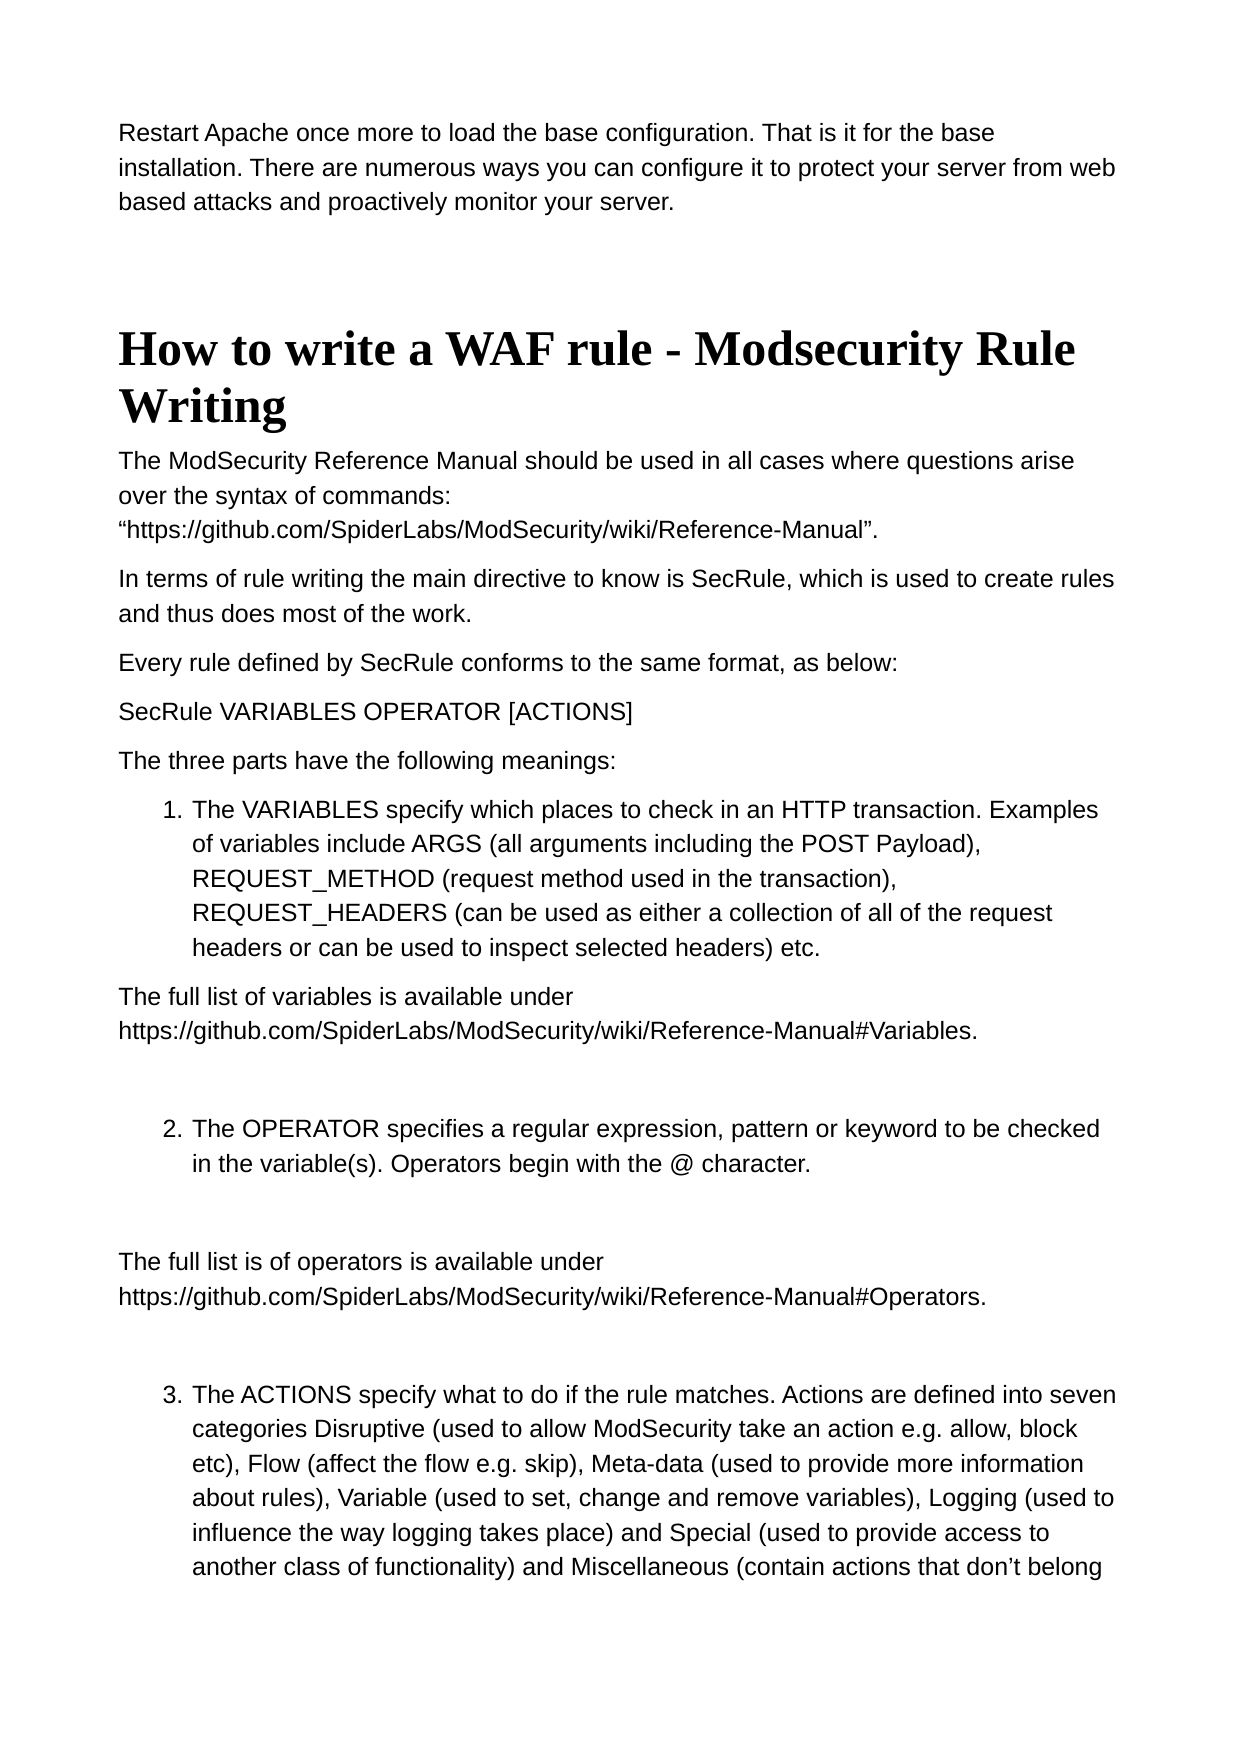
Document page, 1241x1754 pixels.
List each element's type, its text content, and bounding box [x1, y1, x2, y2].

text SecRule VARIABLES OPERATOR [ACTIONS] [118, 697, 1122, 726]
text Restart Apache once more to load the base configuration. That is it for the base installation. There are numerous ways you can configure it to protect your server from web based attacks and proactively monitor your server. [118, 118, 1122, 216]
subtitle How to write a WAF rule - Modsecurity Rule Writing [118, 319, 1122, 434]
text The full list is of operators is available under https://github.com/SpiderLabs/ModSecurity/wiki/Reference-Manual#Operators. [118, 1247, 1122, 1310]
list The OPERATOR specifies a regular expression, pattern or keyword to be checked in the variable(s). Operators begin with the @ character. [162, 1114, 1122, 1178]
text The three parts have the following meanings: [118, 746, 1122, 774]
text The ModSecurity Reference Manual should be used in all cases where questions arise over the syntax of commands: “https://github.com/SpiderLabs/ModSecurity/wiki/Reference-Manual”. [118, 446, 1122, 544]
list The ACTIONS specify what to do if the rule matches. Actions are defined into seven categories Disruptive (used to allow ModSecurity take an action e.g. allow, block etc), Flow (affect the flow e.g. skip), Meta-data (used to provide more information about rules), Variable (used to set, change and remove variables), Logging (used to influence the way logging takes place) and Special (used to provide access to another class of functionality) and Miscellaneous (contain actions that don’t belong [162, 1380, 1122, 1581]
text The full list of variables is available under https://github.com/SpiderLabs/ModSecurity/wiki/Reference-Manual#Variables. [118, 982, 1122, 1045]
text Every rule defined by SecRule conforms to the same format, as below: [118, 648, 1122, 676]
list The VARIABLES specify which places to check in an HTTP transaction. Examples of variables include ARGS (all arguments including the POST Payload), REQUEST_METHOD (request method used in the transaction), REQUEST_HEADERS (can be used as either a collection of all of the request headers or can be used to inspect selected headers) etc. [162, 795, 1122, 962]
text In terms of rule writing the main directive to know is SecRule, which is used to create rules and thus does most of the work. [118, 564, 1122, 627]
